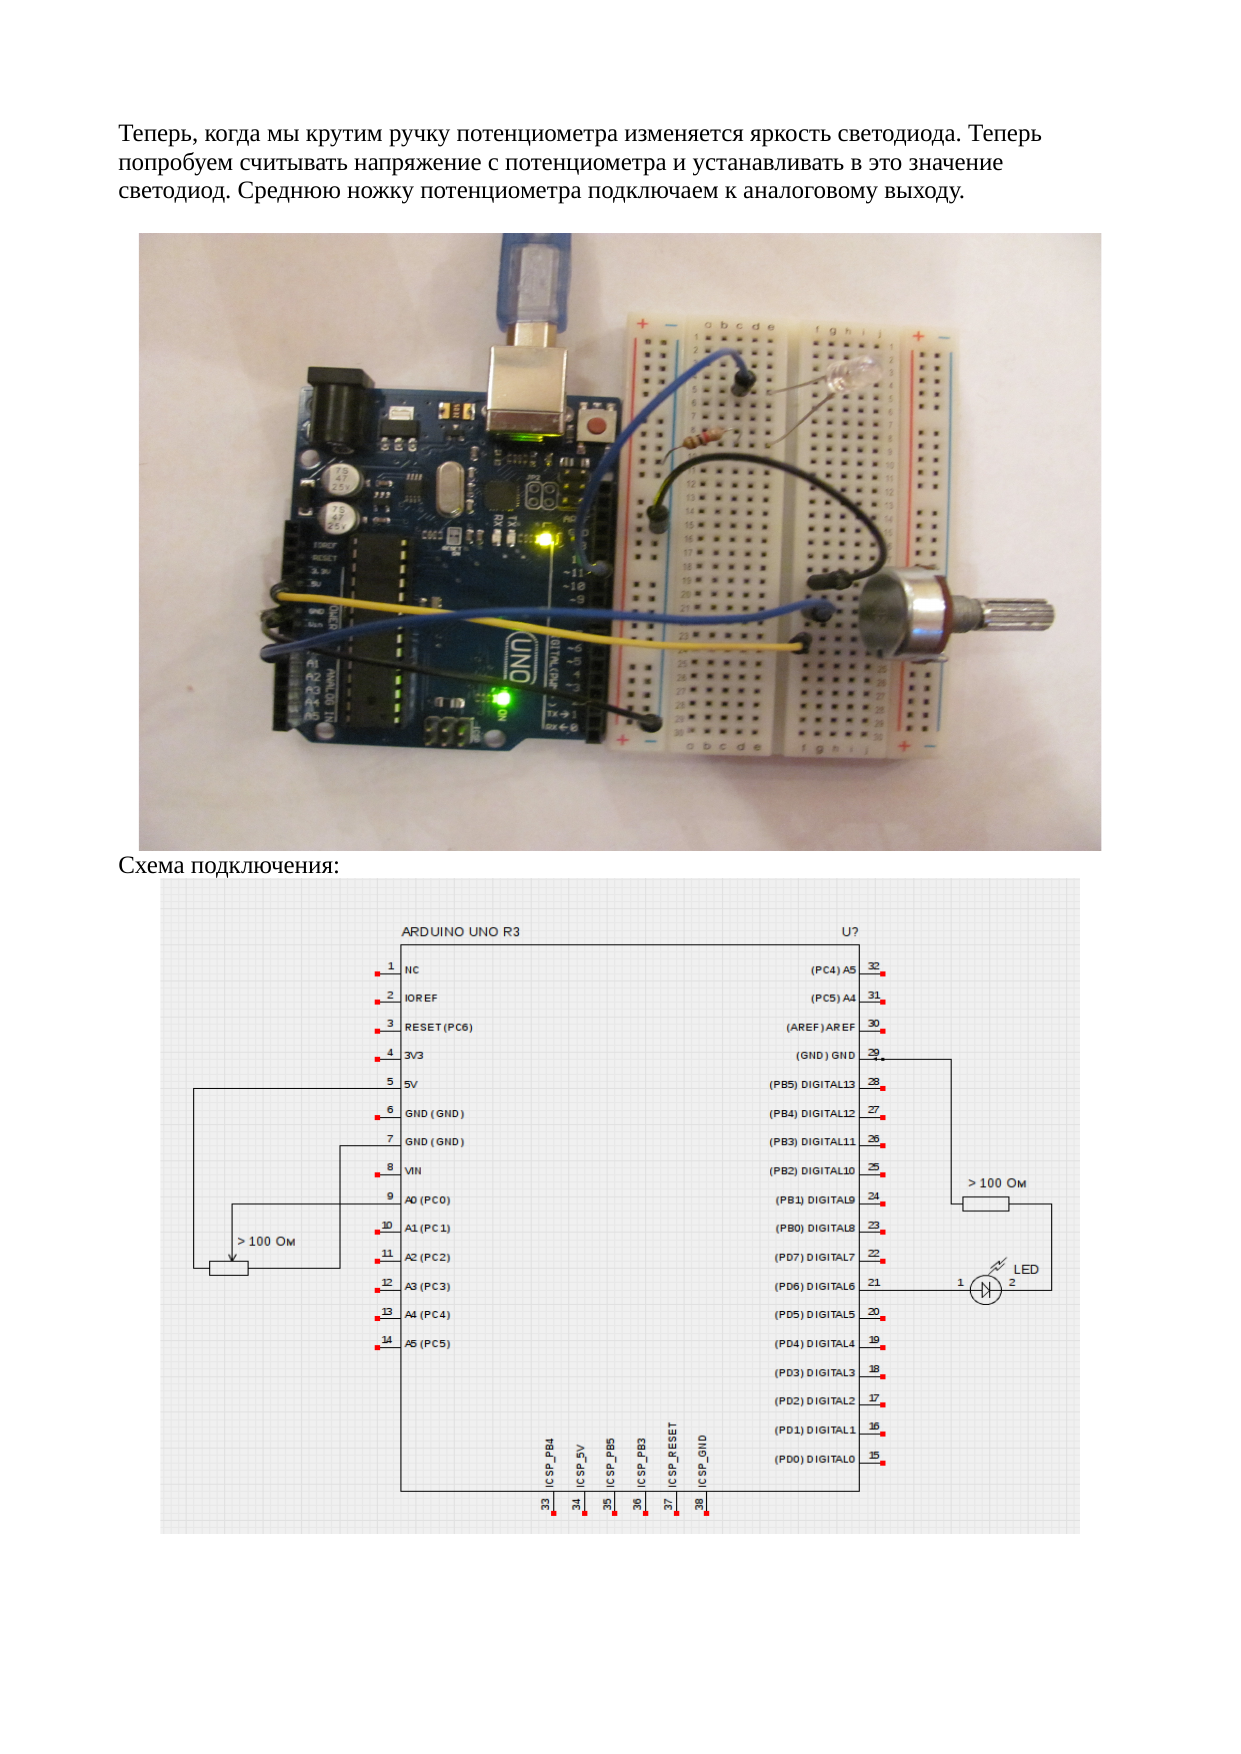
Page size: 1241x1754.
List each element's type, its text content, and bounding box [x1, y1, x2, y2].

text Схема подключения: [118, 233, 1122, 879]
picture [138, 233, 1102, 851]
text Теперь, когда мы крутим ручку потенциометра изменяется яркость светодиода. Теперь попробуем считывать напряжение с потенциометра и устанавливать в это значение светодиод. Среднюю ножку потенциометра подключаем к аналоговому выходу. [118, 118, 1122, 204]
picture [160, 878, 1080, 1534]
